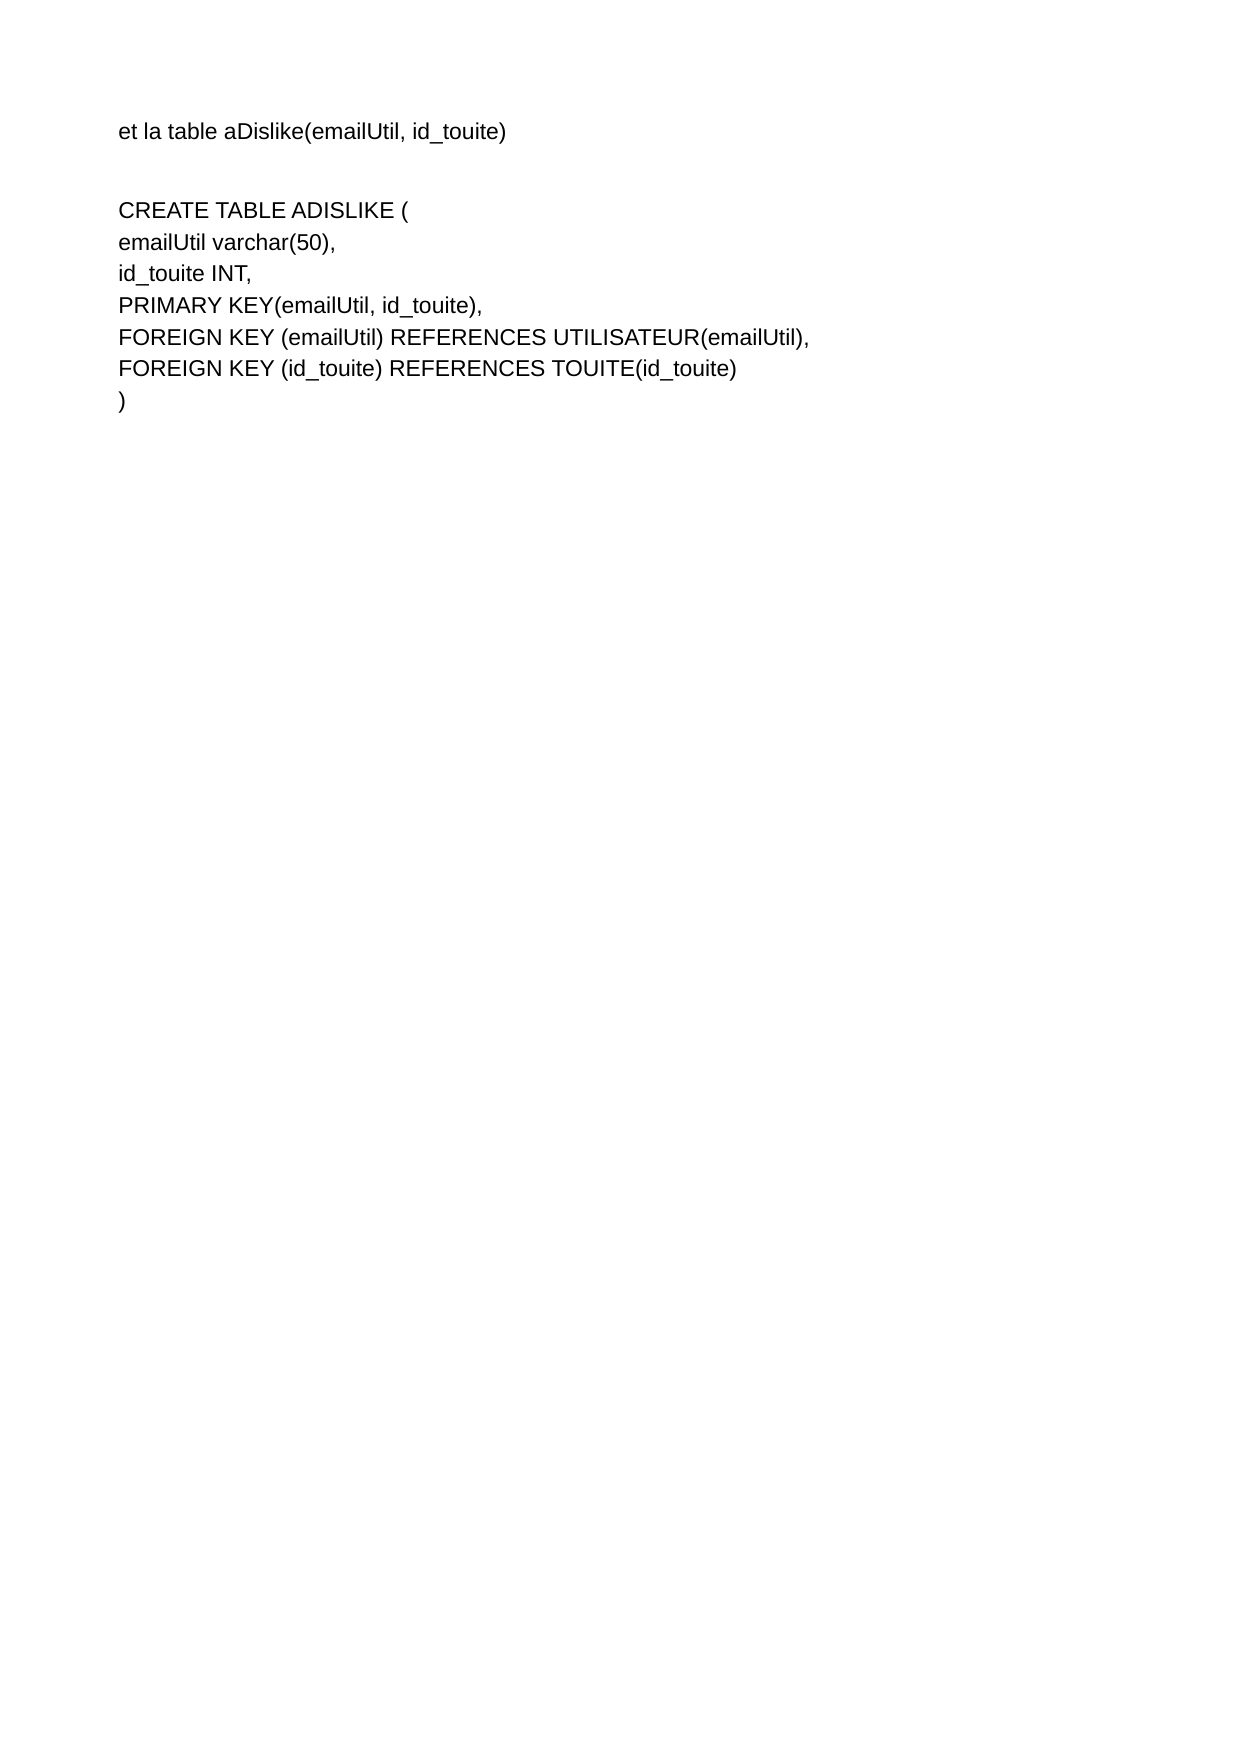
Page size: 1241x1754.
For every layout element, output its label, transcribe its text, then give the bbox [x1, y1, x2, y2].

text et la table aDislike(emailUtil, id_touite) [118, 118, 1122, 144]
text emailUtil varchar(50), [118, 229, 1122, 255]
text ) [118, 387, 1122, 413]
text id_touite INT, [118, 260, 1122, 287]
text FOREIGN KEY (emailUtil) REFERENCES UTILISATEUR(emailUtil), [118, 323, 1122, 350]
text PRIMARY KEY(emailUtil, id_touite), [118, 292, 1122, 318]
text FOREIGN KEY (id_touite) REFERENCES TOUITE(id_touite) [118, 355, 1122, 381]
text CREATE TABLE ADISLIKE ( [118, 197, 1122, 224]
